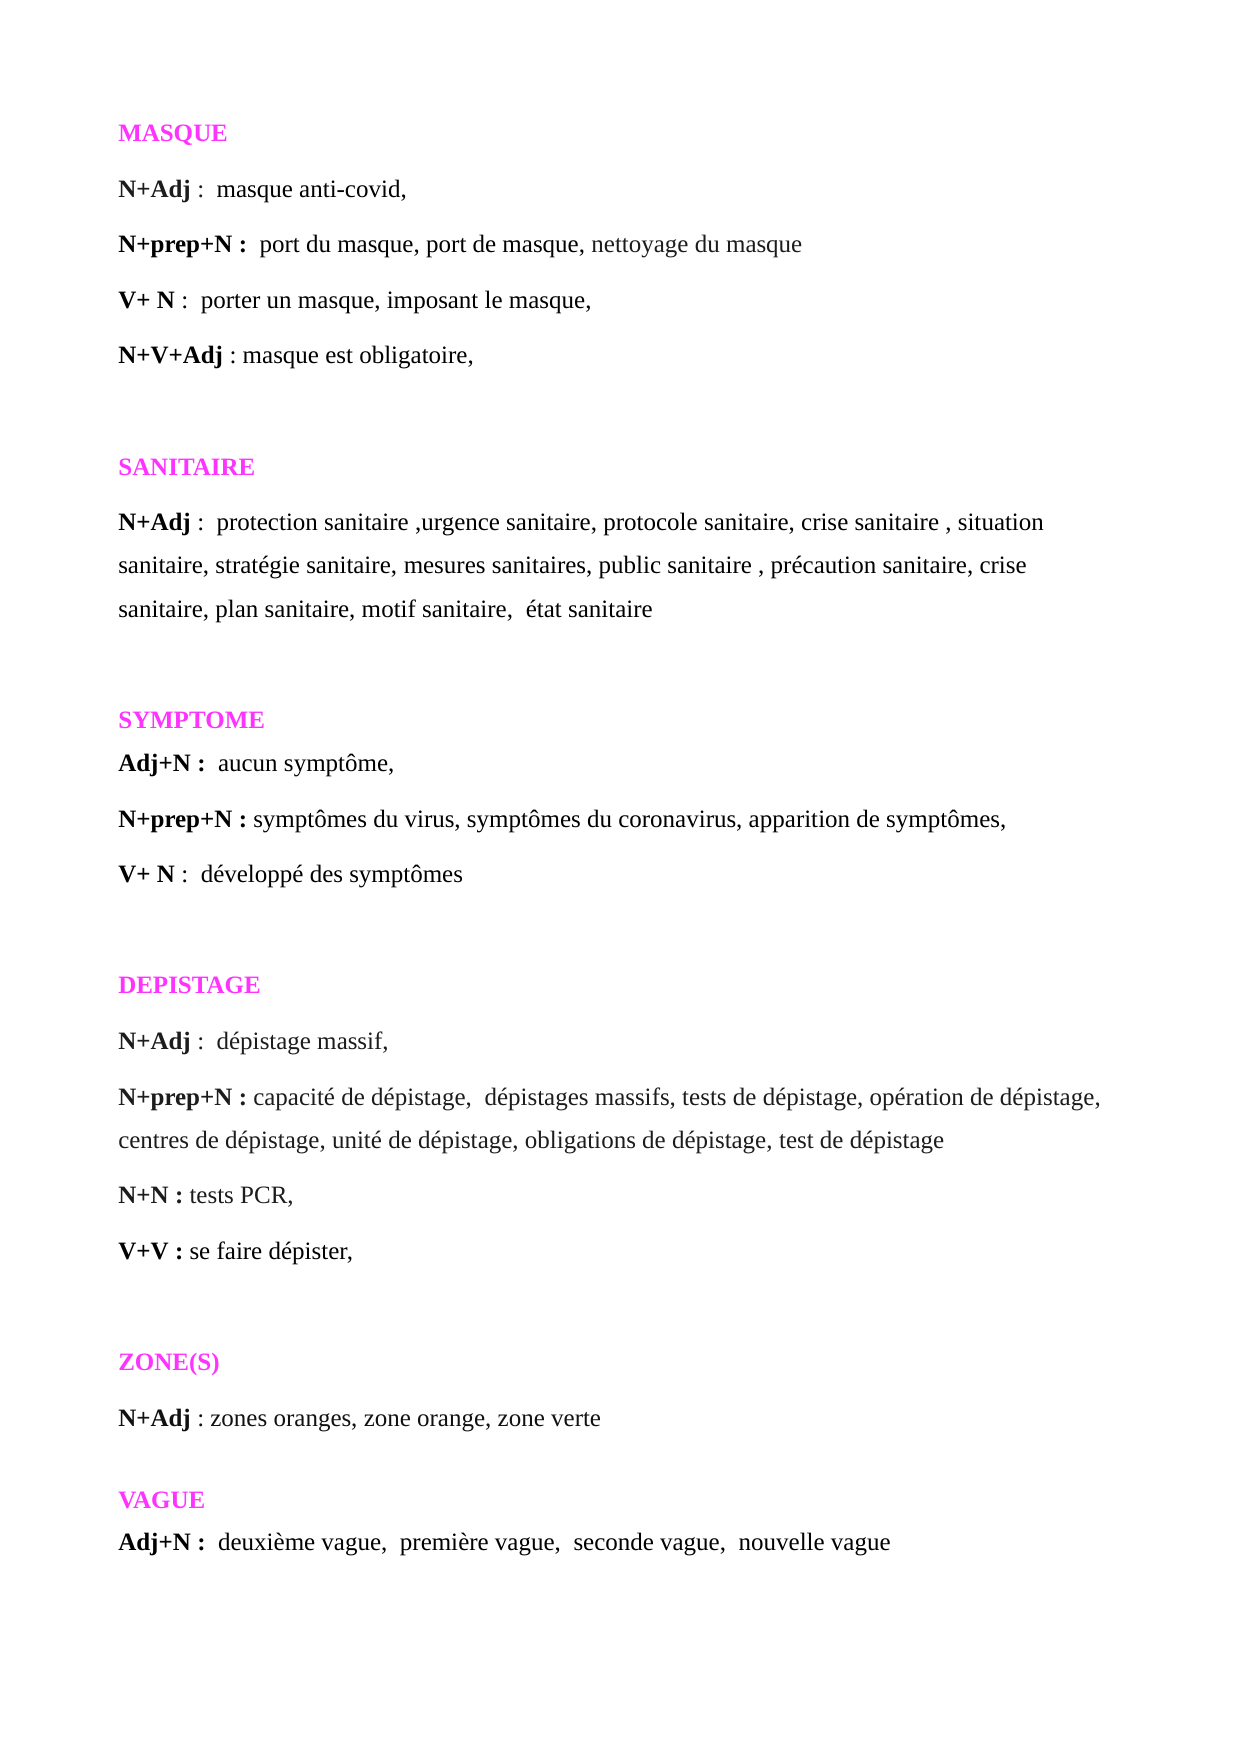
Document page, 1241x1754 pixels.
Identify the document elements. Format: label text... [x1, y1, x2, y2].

text N+prep+N : symptômes du virus, symptômes du coronavirus, apparition de symptômes, [118, 804, 1122, 832]
text N+Adj : dépistage massif, [118, 1026, 1122, 1055]
text N+V+Adj : masque est obligatoire, [118, 341, 1122, 369]
text VAGUE [118, 1486, 1122, 1514]
text V+ N : développé des symptômes [118, 859, 1122, 888]
text MASQUE [118, 118, 1122, 147]
text V+V : se faire dépister, [118, 1236, 1122, 1265]
text DEPISTAGE [118, 971, 1122, 999]
text Adj+N : aucun symptôme, [118, 748, 1122, 777]
text ZONE(S) [118, 1347, 1122, 1376]
text N+prep+N : capacité de dépistage, dépistages massifs, tests de dépistage, opération de dépistage, centres de dépistage, unité de dépistage, obligations de dépistage, test de dépistage [118, 1082, 1122, 1154]
text V+ N : porter un masque, imposant le masque, [118, 285, 1122, 314]
text N+Adj : masque anti-covid, [118, 174, 1122, 202]
text N+Adj : protection sanitaire ,urgence sanitaire, protocole sanitaire, crise sanitaire , situation sanitaire, stratégie sanitaire, mesures sanitaires, public sanitaire , précaution sanitaire, crise sanitaire, plan sanitaire, motif sanitaire, état sanitaire [118, 507, 1122, 622]
text Adj+N : deuxième vague, première vague, seconde vague, nouvelle vague [118, 1527, 1122, 1556]
text SANITAIRE [118, 452, 1122, 481]
text N+Adj : zones oranges, zone orange, zone verte [118, 1403, 1122, 1432]
text SYMPTOME [118, 705, 1122, 734]
text N+prep+N : port du masque, port de masque, nettoyage du masque [118, 229, 1122, 258]
text N+N : tests PCR, [118, 1181, 1122, 1209]
